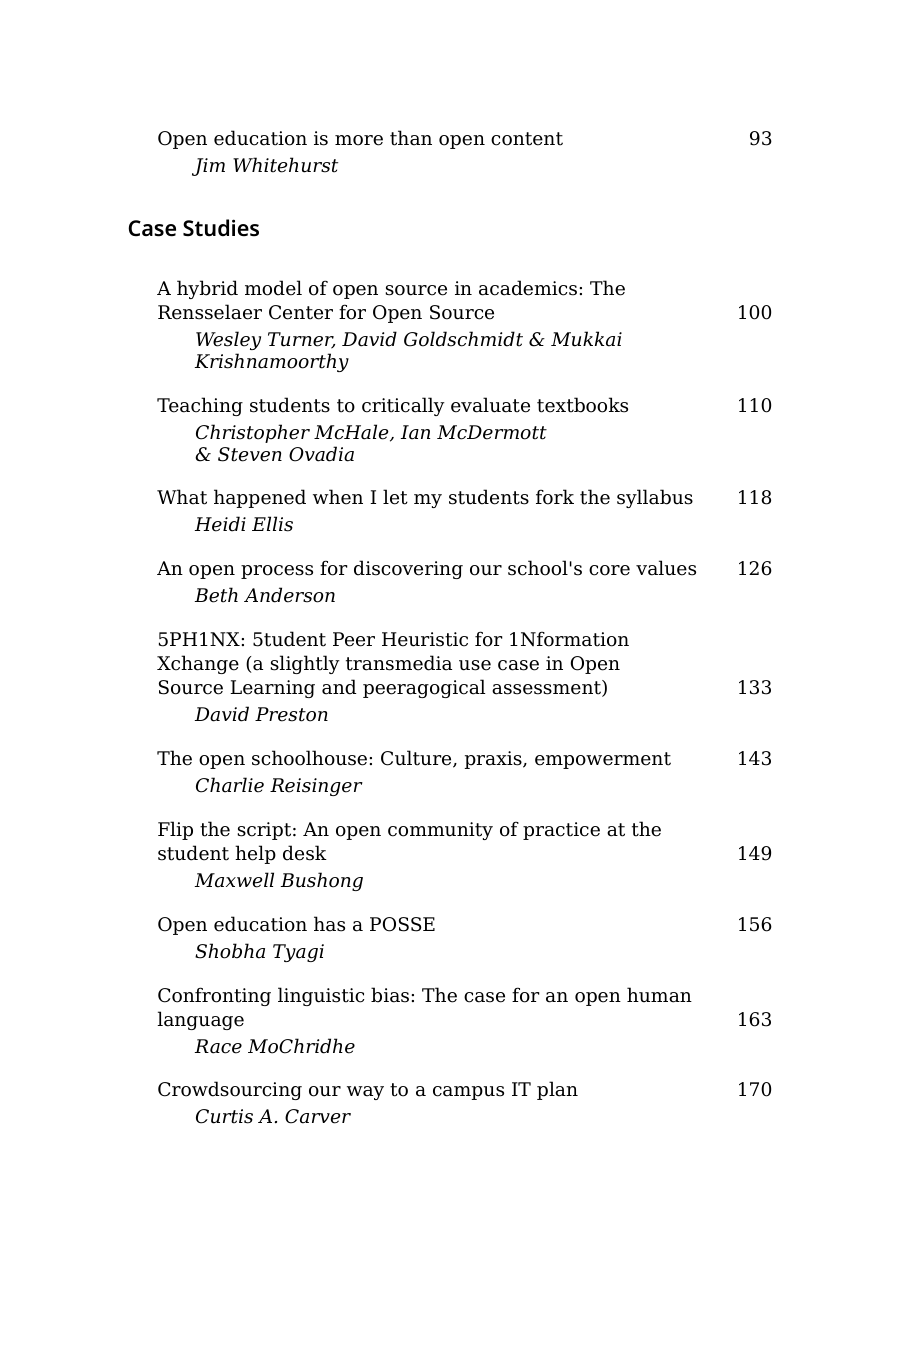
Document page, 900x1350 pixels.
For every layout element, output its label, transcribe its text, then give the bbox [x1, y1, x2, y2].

text Open education is more than open content 93 [157, 127, 772, 149]
text Shobha Tyagi [195, 941, 772, 984]
text Case Studies [127, 213, 772, 275]
text What happened when I let my students fork the syllabus 118 [157, 487, 772, 509]
text A hybrid model of open source in academics: The Rensselaer Center for Open Source 100 [157, 278, 772, 324]
text Beth Anderson [195, 585, 772, 629]
text An open process for discovering our school's core values 126 [157, 558, 772, 580]
text Teaching students to critically evaluate textbooks 110 [157, 395, 772, 417]
text Maxwell Bushong [195, 870, 772, 914]
text 5PH1NX: 5tudent Peer Heuristic for 1Nformation Xchange (a slightly transmedia use case in Open Source Learning and peeragogical assessment) 133 [157, 629, 772, 699]
text Open education has a POSSE 156 [157, 914, 772, 936]
text Curtis A. Carver [195, 1107, 772, 1150]
text Charlie Reisinger [195, 775, 772, 819]
text Christopher McHale, Ian McDermott & Steven Ovadia [195, 422, 772, 487]
text The open schoolhouse: Culture, praxis, empowerment 143 [157, 748, 772, 770]
text Crowdsourcing our way to a campus IT plan 170 [157, 1079, 772, 1101]
text David Preston [195, 704, 772, 748]
text Confronting linguistic bias: The case for an open human language 163 [157, 984, 772, 1031]
text Race MoChridhe [195, 1036, 772, 1079]
text Heidi Ellis [195, 514, 772, 558]
text Wesley Turner, David Goldschmidt & Mukkai Krishnamoorthy [195, 329, 772, 395]
text Jim Whitehurst [195, 154, 772, 198]
text Flip the script: An open community of practice at the student help desk 149 [157, 819, 772, 865]
